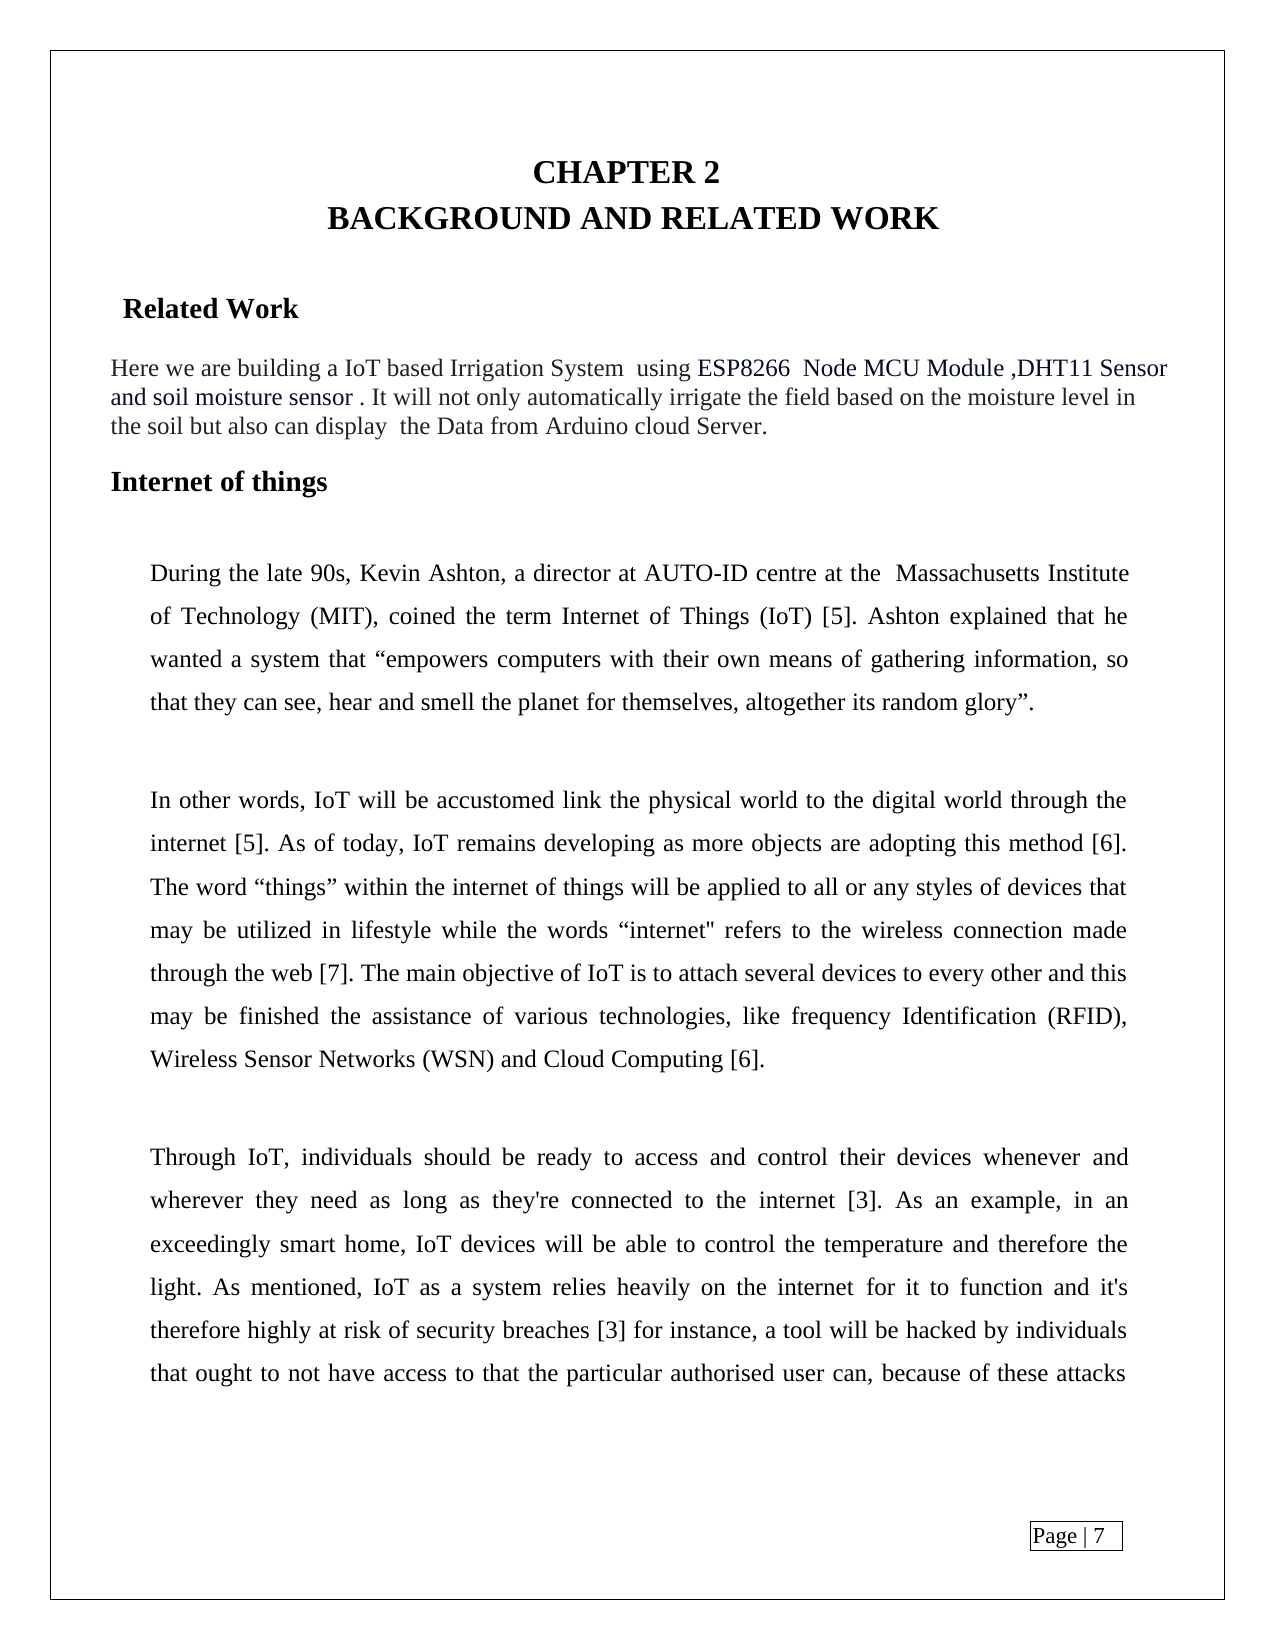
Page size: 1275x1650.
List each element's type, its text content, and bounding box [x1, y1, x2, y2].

text During the late 90s, Kevin Ashton, a director at AUTO-ID centre at the Massachusetts Institute of Technology (MIT), coined the term Internet of Things (IoT) [5]. Ashton explained that he wanted a system that “empowers computers with their own means of gathering information, so that they can see, hear and smell the planet for themselves, altogether its random glory”. [150, 558, 1129, 716]
subtitle Internet of things [110, 464, 1169, 497]
text BACKGROUND AND RELATED WORK [110, 198, 961, 236]
text Through IoT, individuals should be ready to access and control their devices whenever and wherever they need as long as they're connected to the internet [3]. As an example, in an exceedingly smart home, IoT devices will be able to control the temperature and therefore the light. As mentioned, IoT as a system relies heavily on the internet for it to function and it's therefore highly at risk of security breaches [3] for instance, a tool will be hacked by individuals that ought to not have access to that the particular authorised user can, because of these attacks [150, 1142, 1129, 1387]
text Here we are building a IoT based Irrigation System using ESP8266 Node MCU Module ,DHT11 Sensor and soil moisture sensor . It will not only automatically irrigate the field based on the moisture level in the soil but also can display the Data from Arduino cloud Server. [110, 353, 1169, 439]
text In other words, IoT will be accustomed link the physical world to the digital world through the internet [5]. As of today, IoT remains developing as more objects are adopting this method [6]. The word “things” within the internet of things will be applied to all or any styles of devices that may be utilized in lifestyle while the words “internet'' refers to the wireless connection made through the web [7]. The main objective of IoT is to attach several devices to every other and this may be finished the assistance of various technologies, like frequency Identification (RFID), Wireless Sensor Networks (WSN) and Cloud Computing [6]. [150, 785, 1129, 1073]
text CHAPTER 2 [110, 152, 1169, 191]
subtitle Related Work [110, 291, 1169, 324]
